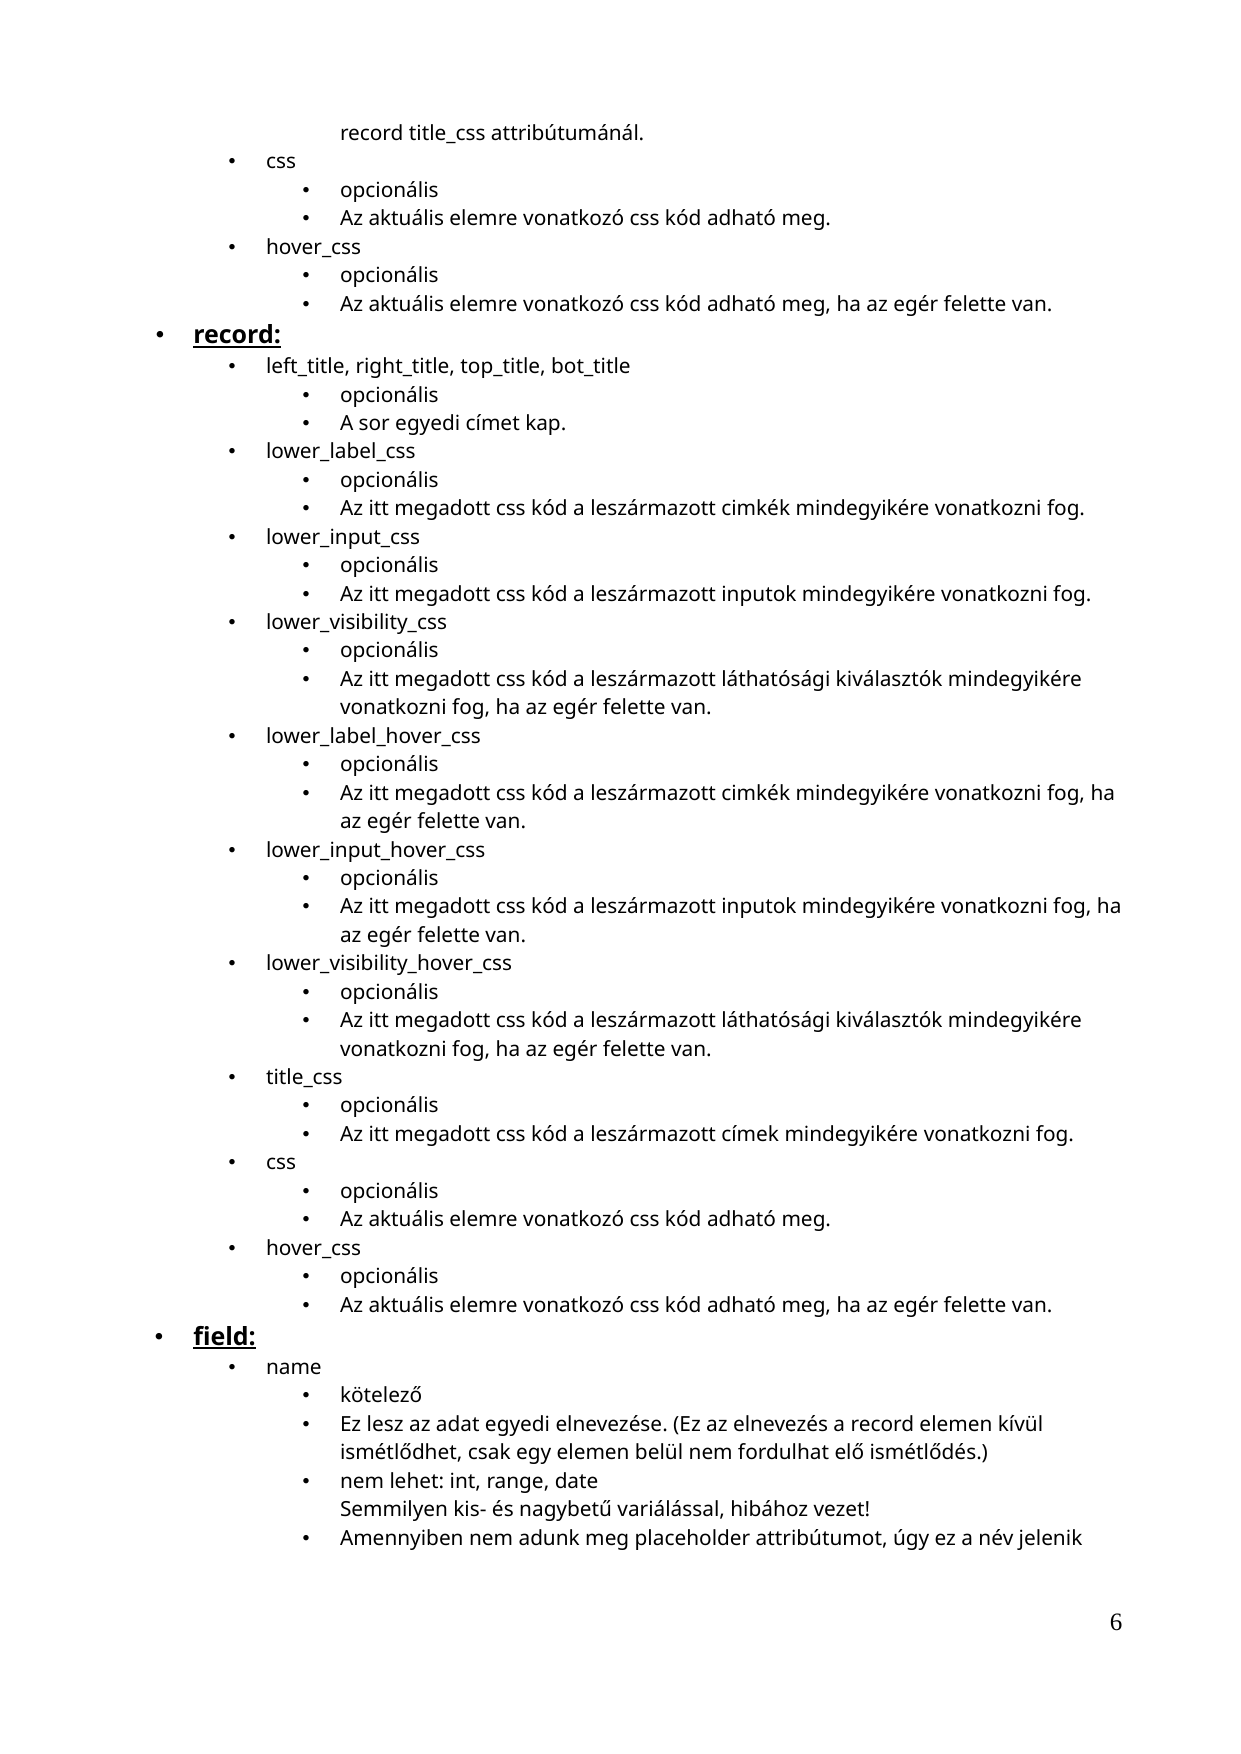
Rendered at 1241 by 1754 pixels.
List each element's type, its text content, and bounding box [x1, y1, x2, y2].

list opcionális [302, 977, 1122, 1005]
list Az itt megadott css kód a leszármazott cimkék mindegyikére vonatkozni fog, ha az egér felette van. [302, 778, 1122, 835]
list opcionális [302, 863, 1122, 892]
list lower_input_css [228, 522, 1122, 550]
list opcionális [302, 1176, 1122, 1204]
list opcionális [302, 465, 1122, 493]
list opcionális [302, 749, 1122, 778]
list left_title, right_title, top_title, bot_title [228, 351, 1122, 380]
list Az itt megadott css kód a leszármazott inputok mindegyikére vonatkozni fog. [302, 579, 1122, 607]
list opcionális [302, 1261, 1122, 1290]
list Ez lesz az adat egyedi elnevezése. (Ez az elnevezés a record elemen kívül ismétlődhet, csak egy elemen belül nem fordulhat elő ismétlődés.) [302, 1409, 1122, 1466]
list record title_css attribútumánál. [302, 118, 1122, 147]
list opcionális [302, 550, 1122, 579]
list lower_visibility_css [228, 607, 1122, 636]
list Az itt megadott css kód a leszármazott láthatósági kiválasztók mindegyikére vonatkozni fog, ha az egér felette van. [302, 664, 1122, 721]
list lower_label_hover_css [228, 721, 1122, 749]
list name [228, 1352, 1122, 1381]
list title_css [228, 1062, 1122, 1091]
list field: [154, 1318, 1122, 1352]
list hover_css [228, 1233, 1122, 1261]
list lower_visibility_hover_css [228, 948, 1122, 977]
list A sor egyedi címet kap. [302, 408, 1122, 437]
list Az aktuális elemre vonatkozó css kód adható meg, ha az egér felette van. [302, 1290, 1122, 1318]
list Az itt megadott css kód a leszármazott cimkék mindegyikére vonatkozni fog. [302, 493, 1122, 522]
list record: [156, 317, 1122, 351]
list lower_input_hover_css [228, 835, 1122, 863]
list Amennyiben nem adunk meg placeholder attribútumot, úgy ez a név jelenik [302, 1523, 1122, 1551]
list Az itt megadott css kód a leszármazott láthatósági kiválasztók mindegyikére vonatkozni fog, ha az egér felette van. [302, 1005, 1122, 1062]
list nem lehet: int, range, date Semmilyen kis- és nagybetű variálással, hibához vezet! [302, 1466, 1122, 1523]
list kötelező [302, 1381, 1122, 1409]
list css [228, 147, 1122, 175]
list opcionális [302, 636, 1122, 664]
list Az aktuális elemre vonatkozó css kód adható meg, ha az egér felette van. [302, 289, 1122, 317]
list opcionális [302, 175, 1122, 203]
list lower_label_css [228, 437, 1122, 465]
list opcionális [302, 380, 1122, 408]
list Az itt megadott css kód a leszármazott inputok mindegyikére vonatkozni fog, ha az egér felette van. [302, 892, 1122, 948]
list hover_css [228, 232, 1122, 260]
list css [228, 1147, 1122, 1176]
list Az itt megadott css kód a leszármazott címek mindegyikére vonatkozni fog. [302, 1119, 1122, 1147]
list opcionális [302, 260, 1122, 289]
list Az aktuális elemre vonatkozó css kód adható meg. [302, 1204, 1122, 1233]
list opcionális [302, 1091, 1122, 1119]
list Az aktuális elemre vonatkozó css kód adható meg. [302, 203, 1122, 232]
